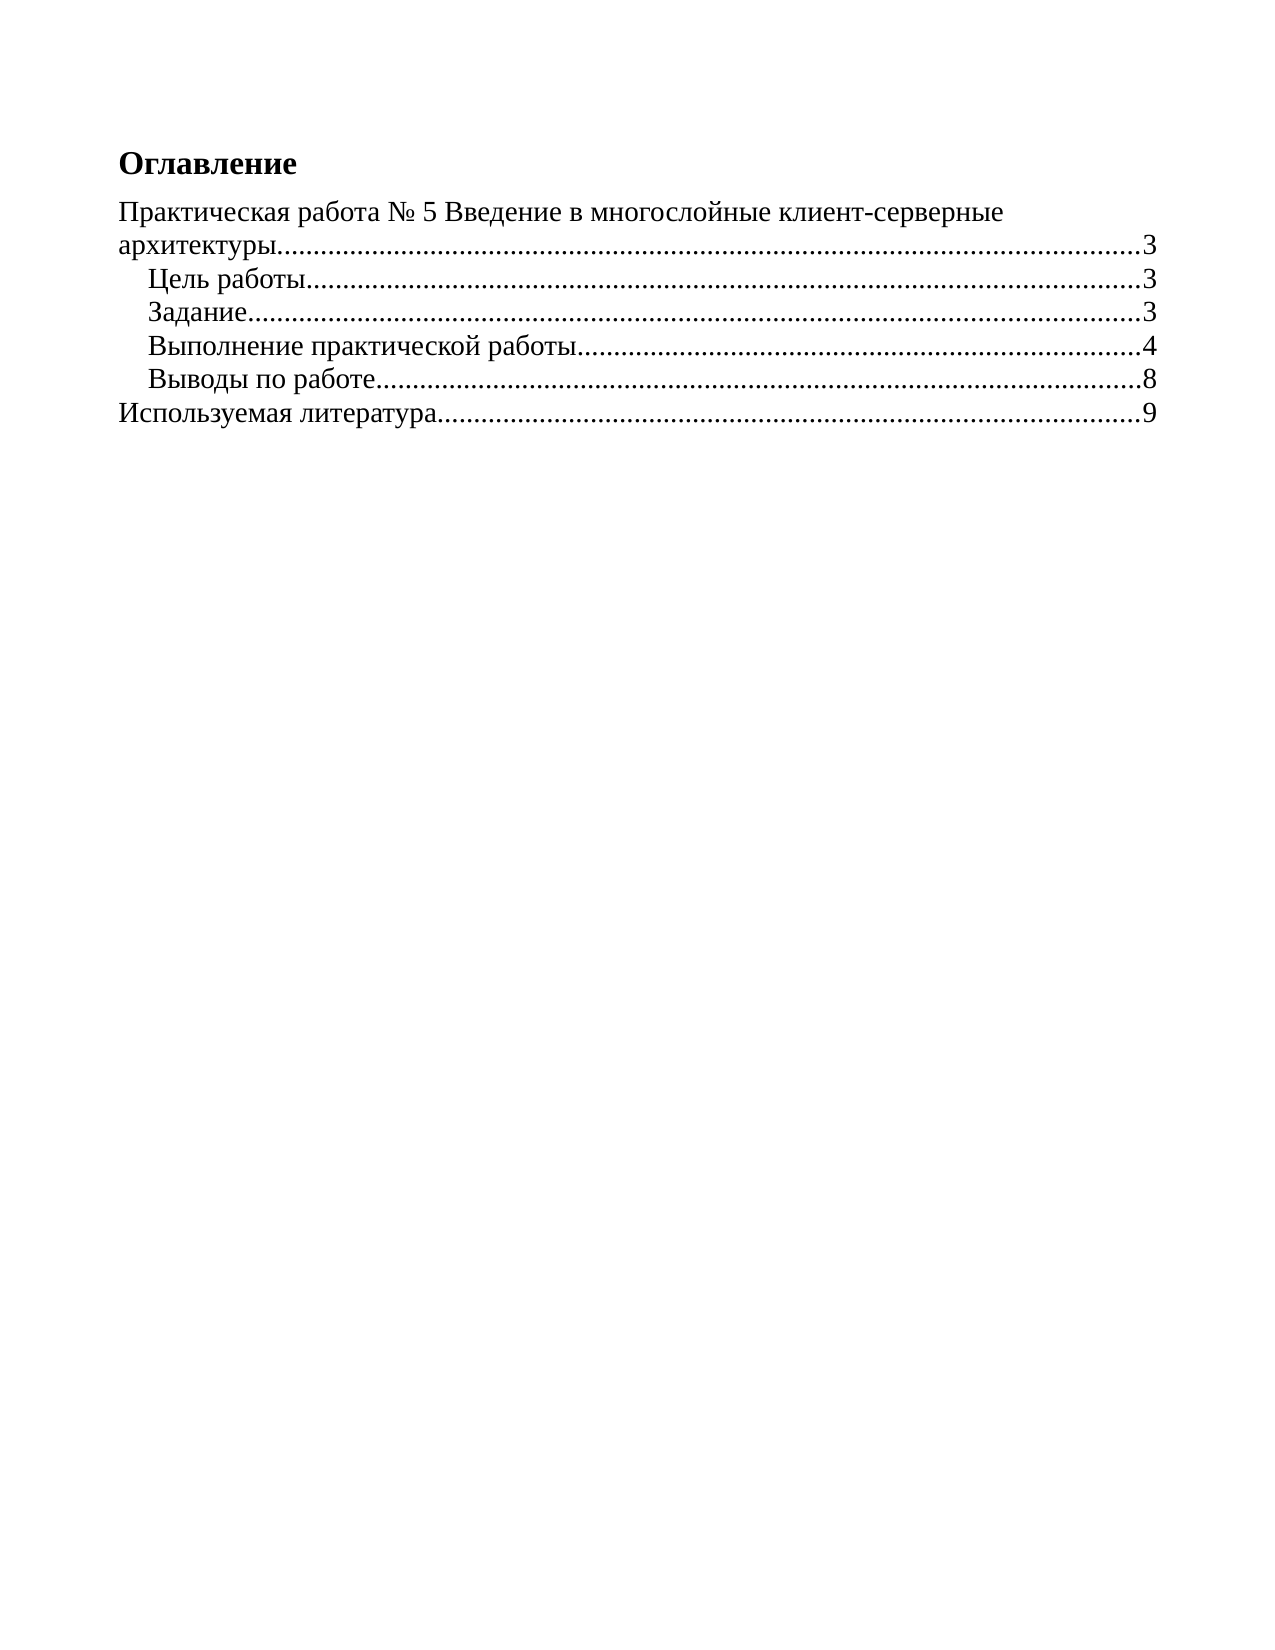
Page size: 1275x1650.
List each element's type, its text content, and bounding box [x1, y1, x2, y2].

text Выводы по работе 8 [148, 362, 1157, 395]
text Используемая литература 9 [118, 395, 1157, 429]
subtitle Оглавление [118, 143, 1157, 181]
text Выполнение практической работы 4 [148, 328, 1157, 362]
text Задание 3 [148, 294, 1157, 328]
text Практическая работа № 5 Введение в многослойные клиент-серверные архитектуры 3 [118, 194, 1157, 261]
text Цель работы 3 [148, 261, 1157, 294]
